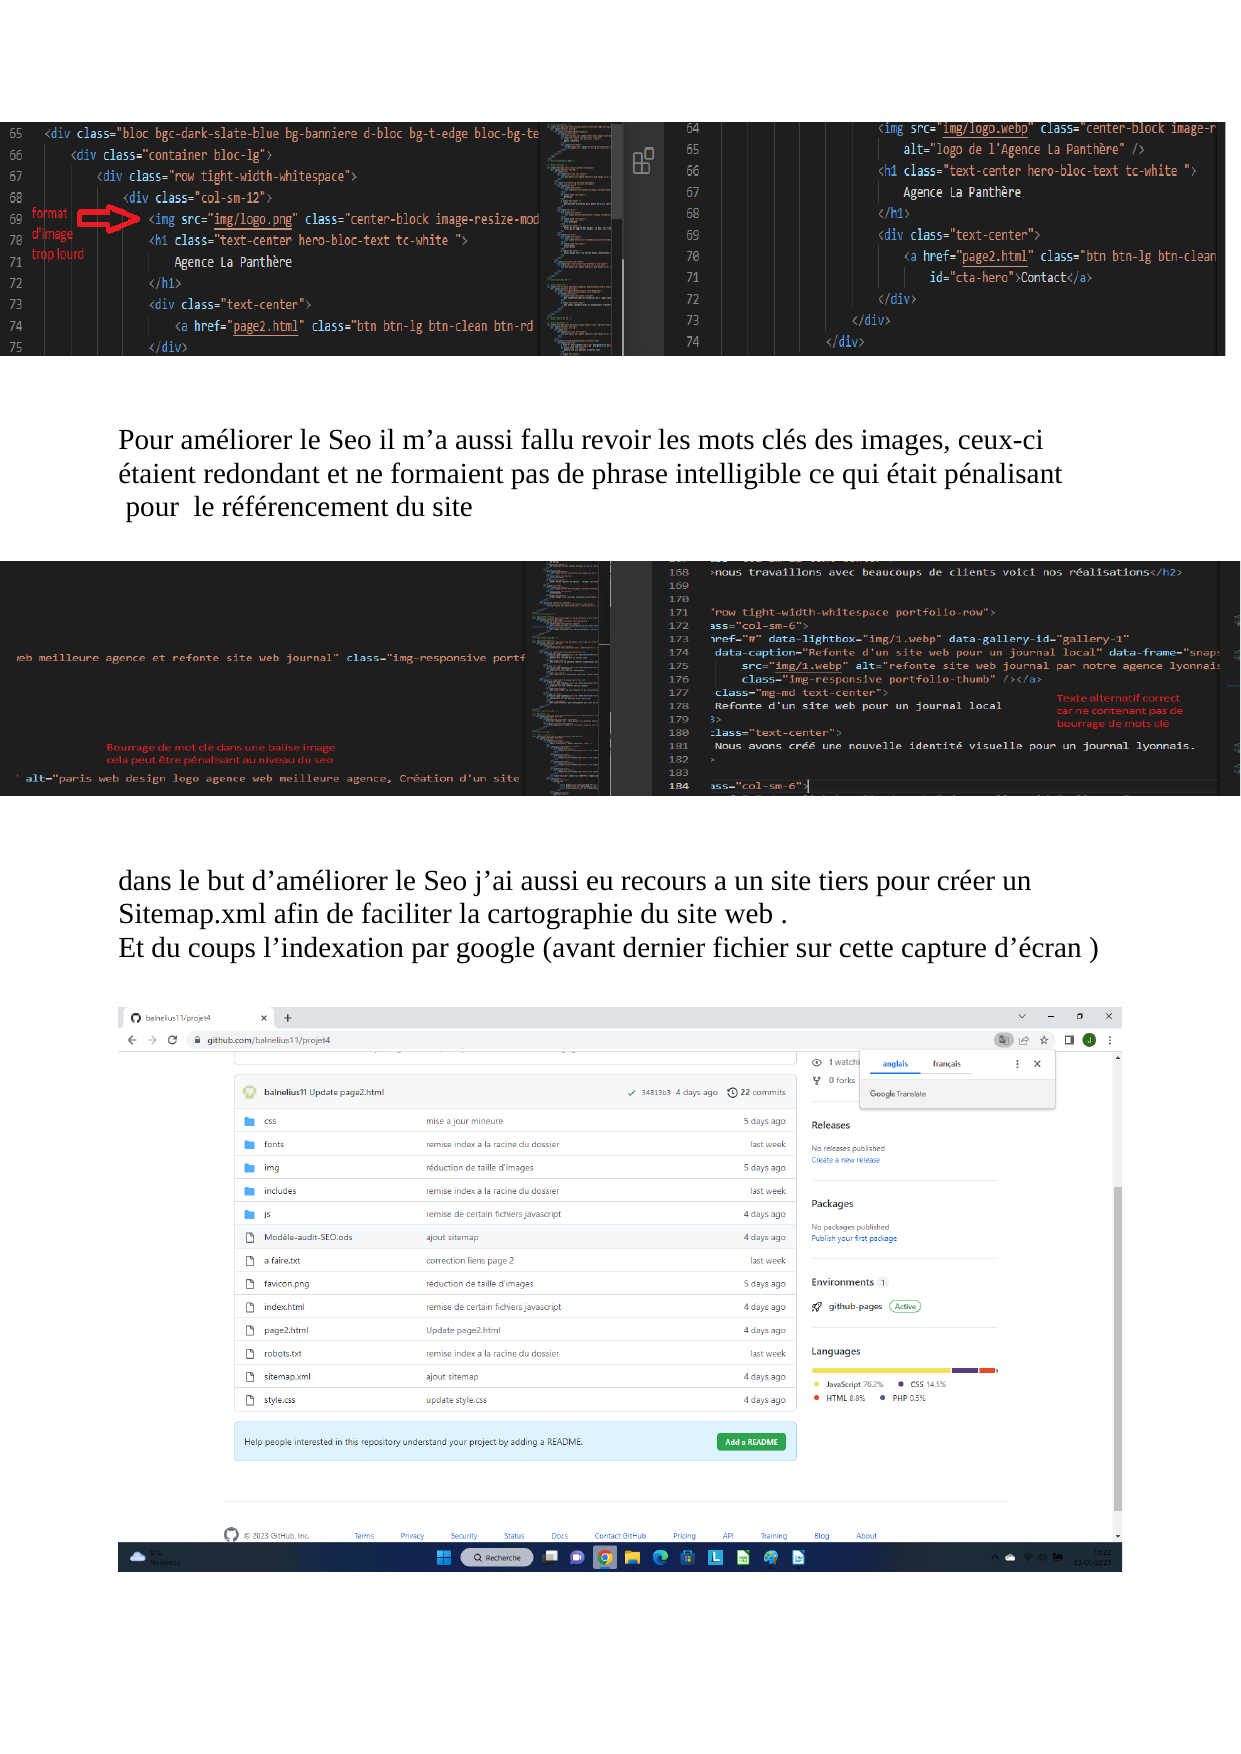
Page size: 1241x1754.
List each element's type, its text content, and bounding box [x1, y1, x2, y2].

picture [118, 1007, 1123, 1572]
picture [0, 122, 1226, 356]
text dans le but d’améliorer le Seo j’ai aussi eu recours a un site tiers pour créer un Sitemap.xml afin de faciliter la cartographie du site web . [118, 863, 1122, 930]
picture [0, 561, 1241, 796]
text Pour améliorer le Seo il m’a aussi fallu revoir les mots clés des images, ceux-ci étaient redondant et ne formaient pas de phrase intelligible ce qui était pénalisant [118, 422, 1122, 489]
text pour le référencement du site [118, 489, 1122, 523]
text Et du coups l’indexation par google (avant dernier fichier sur cette capture d’écran ) [118, 930, 1122, 963]
